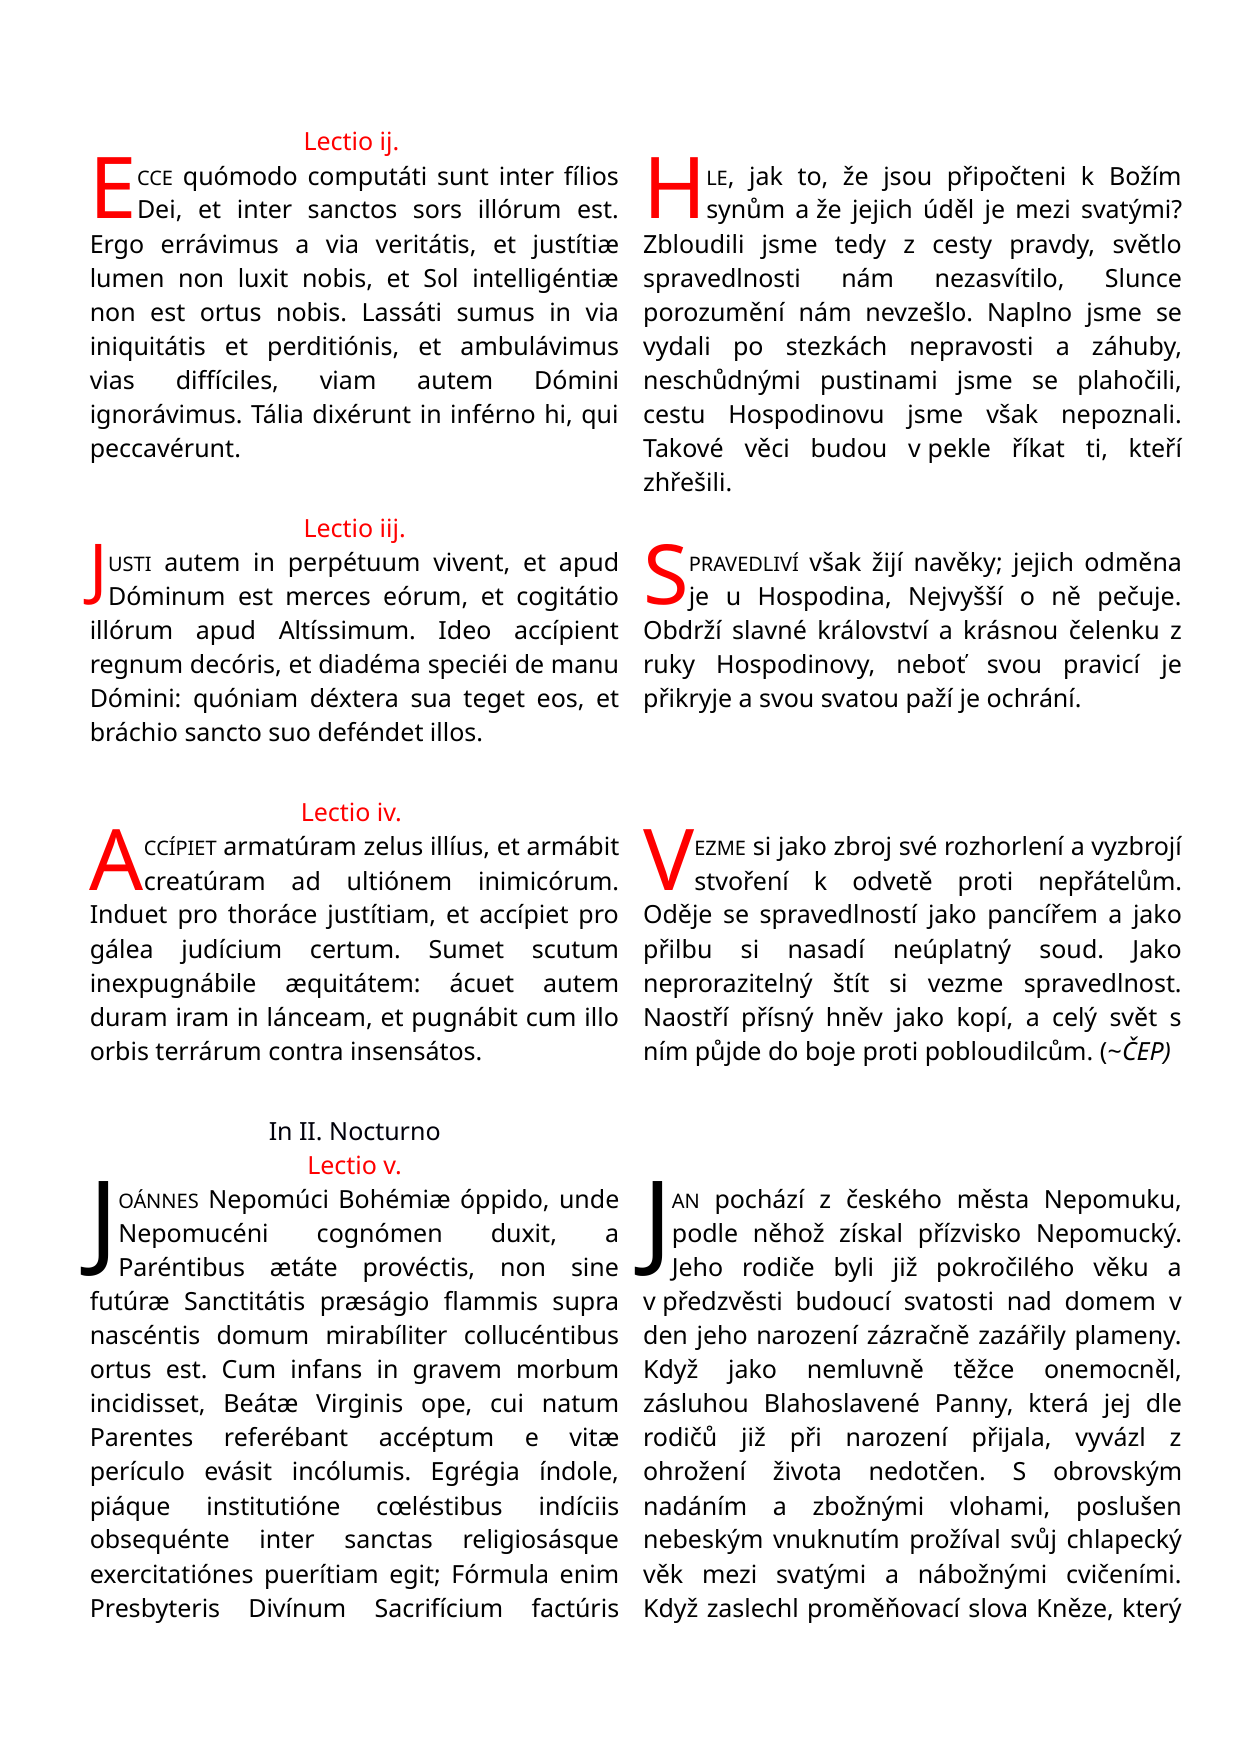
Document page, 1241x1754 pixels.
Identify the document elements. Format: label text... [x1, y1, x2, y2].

table_cell Lectio iv. Accípiet armatúram zelus illíus, et armábit creatúram ad ultiónem inimicórum. Induet pro thoráce justítiam, et accípiet pro gálea judícium certum. Sumet scutum inexpugnábile æquitátem: ácuet autem duram iram in lánceam, et pugnábit cum illo orbis terrárum contra insensátos. [78, 789, 631, 1107]
table_cell Vezme si jako zbroj své rozhorlení a vyzbrojí stvoření k odvetě proti nepřátelům. Oděje se spravedlností jako pancířem a jako přilbu si nasadí neúplatný soud. Jako neprorazitelný štít si vezme spravedlnost. Naostří přísný hněv jako kopí, a celý svět s ním půjde do boje proti pobloudilcům. (~ČEP) [631, 789, 1194, 1107]
table_cell Lectio ij. Ecce quómodo computáti sunt inter fílios Dei, et inter sanctos sors illórum est. Ergo errávimus a via veritátis, et justítiæ lumen non luxit nobis, et Sol intelligéntiæ non est ortus nobis. Lassáti sumus in via iniquitátis et perditiónis, et ambulávimus vias diffíciles, viam autem Dómini ignorávimus. Tália dixérunt in inférno hi, qui peccavérunt. [78, 118, 631, 505]
table_cell Lectio iij. Justi autem in perpétuum vivent, et apud Dóminum est merces eórum, et cogitátio illórum apud Altíssimum. Ideo accípient regnum decóris, et diadéma speciéi de manu Dómini: quóniam déxtera sua teget eos, et bráchio sancto suo deféndet illos. [78, 505, 631, 789]
table_cell Spravedliví však žijí navěky; jejich odměna je u Hospodina, Nejvyšší o ně pečuje. Obdrží slavné království a krásnou čelenku z ruky Hospodinovy, neboť svou pravicí je přikryje a svou svatou paží je ochrání. [631, 505, 1194, 789]
table_cell In II. Nocturno Lectio v. Joánnes Nepomúci Bohémiæ óppido, unde Nepomucéni cognómen duxit, a Paréntibus ætáte provéctis, non sine futúræ Sanctitátis præságio flammis supra nascéntis domum mirabíliter collucéntibus ortus est. Cum infans in gravem morbum incidisset, Beátæ Virginis ope, cui natum Parentes referébant accéptum e vitæ perículo evásit incólumis. Egrégia índole, piáque institutióne cœléstibus indíciis obsequénte inter sanctas religiosásque exercitatiónes puerítiam egit; Fórmula enim Presbyteris Divínum Sacrifícium factúris inserviéndi percépta; sponte sua ad Cœnóbium Monachórum Cisterciénsium Nepomúco ádjacens, primo mane decúrrere, singulísque Dei Mystis ad Aras operatúris ministráre consuévit. Zatécii politióribus líteris ad humanitátem informátus; Pragæ vero gravióribus disciplínis excúltus, Philosophíæ, Theologíæ, Sacrorúmque Cánonum Magistérium et Láuream eméruit. Sacerdotio initiátus, atque a sciéntia Sanctórum ad lucra animárum rite comparátus, ministério verbi Dei se pénitus addíxit. [78, 1108, 631, 1630]
table_cell Hle, jak to, že jsou připočteni k Božím synům a že jejich úděl je mezi svatými? Zbloudili jsme tedy z cesty pravdy, světlo spravedlnosti nám nezasvítilo, Slunce porozumění nám nevzešlo. Naplno jsme se vydali po stezkách nepravosti a záhuby, neschůdnými pustinami jsme se plahočili, cestu Hospodinovu jsme však nepoznali. Takové věci budou v pekle říkat ti, kteří zhřešili. [631, 118, 1194, 505]
table_cell Jan pochází z českého města Nepomuku, podle něhož získal přízvisko Nepomucký. Jeho rodiče byli již pokročilého věku a v předzvěsti budoucí svatosti nad domem v den jeho narození zázračně zazářily plameny. Když jako nemluvně těžce onemocněl, zásluhou Blahoslavené Panny, která jej dle rodičů již při narození přijala, vyvázl z ohrožení života nedotčen. S obrovským nadáním a zbožnými vlohami, poslušen nebeským vnuknutím prožíval svůj chlapecký věk mezi svatými a nábožnými cvičeními. Když zaslechl proměňovací slova Kněze, který zrovna vysluhoval Božskou Oběť, ze své vlastní vůle, neboť bydlel nedaleko Kláštera Cisterciáckých Mnichů v Nepomuku, zvykl si každého dne hned ráno vyběhnout a vždy jednomu z Kněží sloužících u Oltáře ministrovat. V Žatci se mu dostalo vytříbeného humanitního vzdělání, v Praze pak pěstoval náročnější disciplíny, získal vzdělání ve Filosofii, Theologii a stal se bakalářem Posvátného Kanonického Práva. Když byl vysvěcen na Kněze a díky znalosti Svatých řádně připraven k získávání dobra duším, hluboce se oddal službě Božímu slovu. [631, 1108, 1194, 1630]
